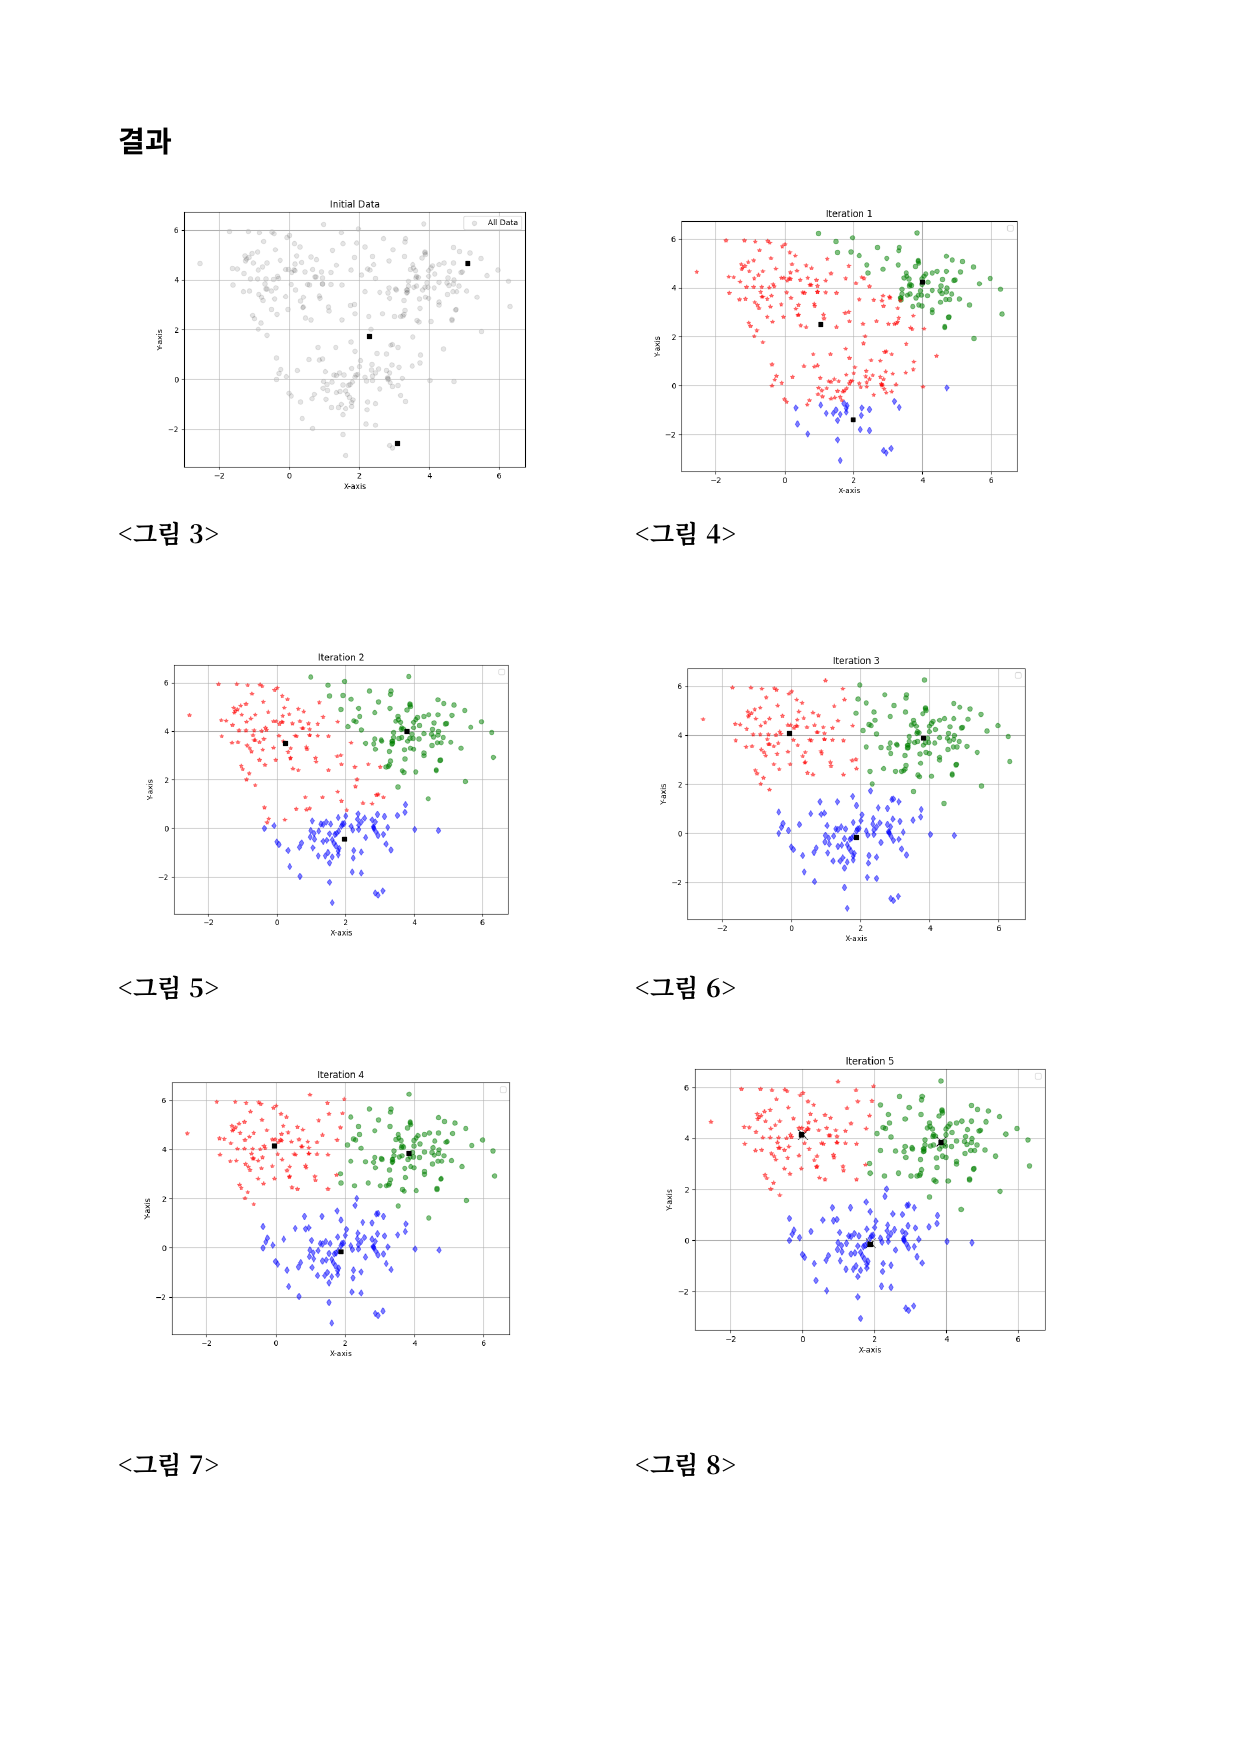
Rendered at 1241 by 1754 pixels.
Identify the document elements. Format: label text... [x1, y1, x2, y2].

picture [117, 1043, 553, 1370]
picture [633, 629, 1068, 955]
picture [129, 172, 568, 503]
picture [638, 1029, 1090, 1367]
picture [627, 182, 1060, 507]
text <그림 5> <그림 6> [118, 626, 1122, 1005]
subtitle 결과 [118, 118, 1122, 160]
picture [120, 626, 551, 949]
text <그림 7> <그림 8> [118, 1446, 1122, 1481]
text <그림 3> <그림 4> [118, 173, 1122, 551]
